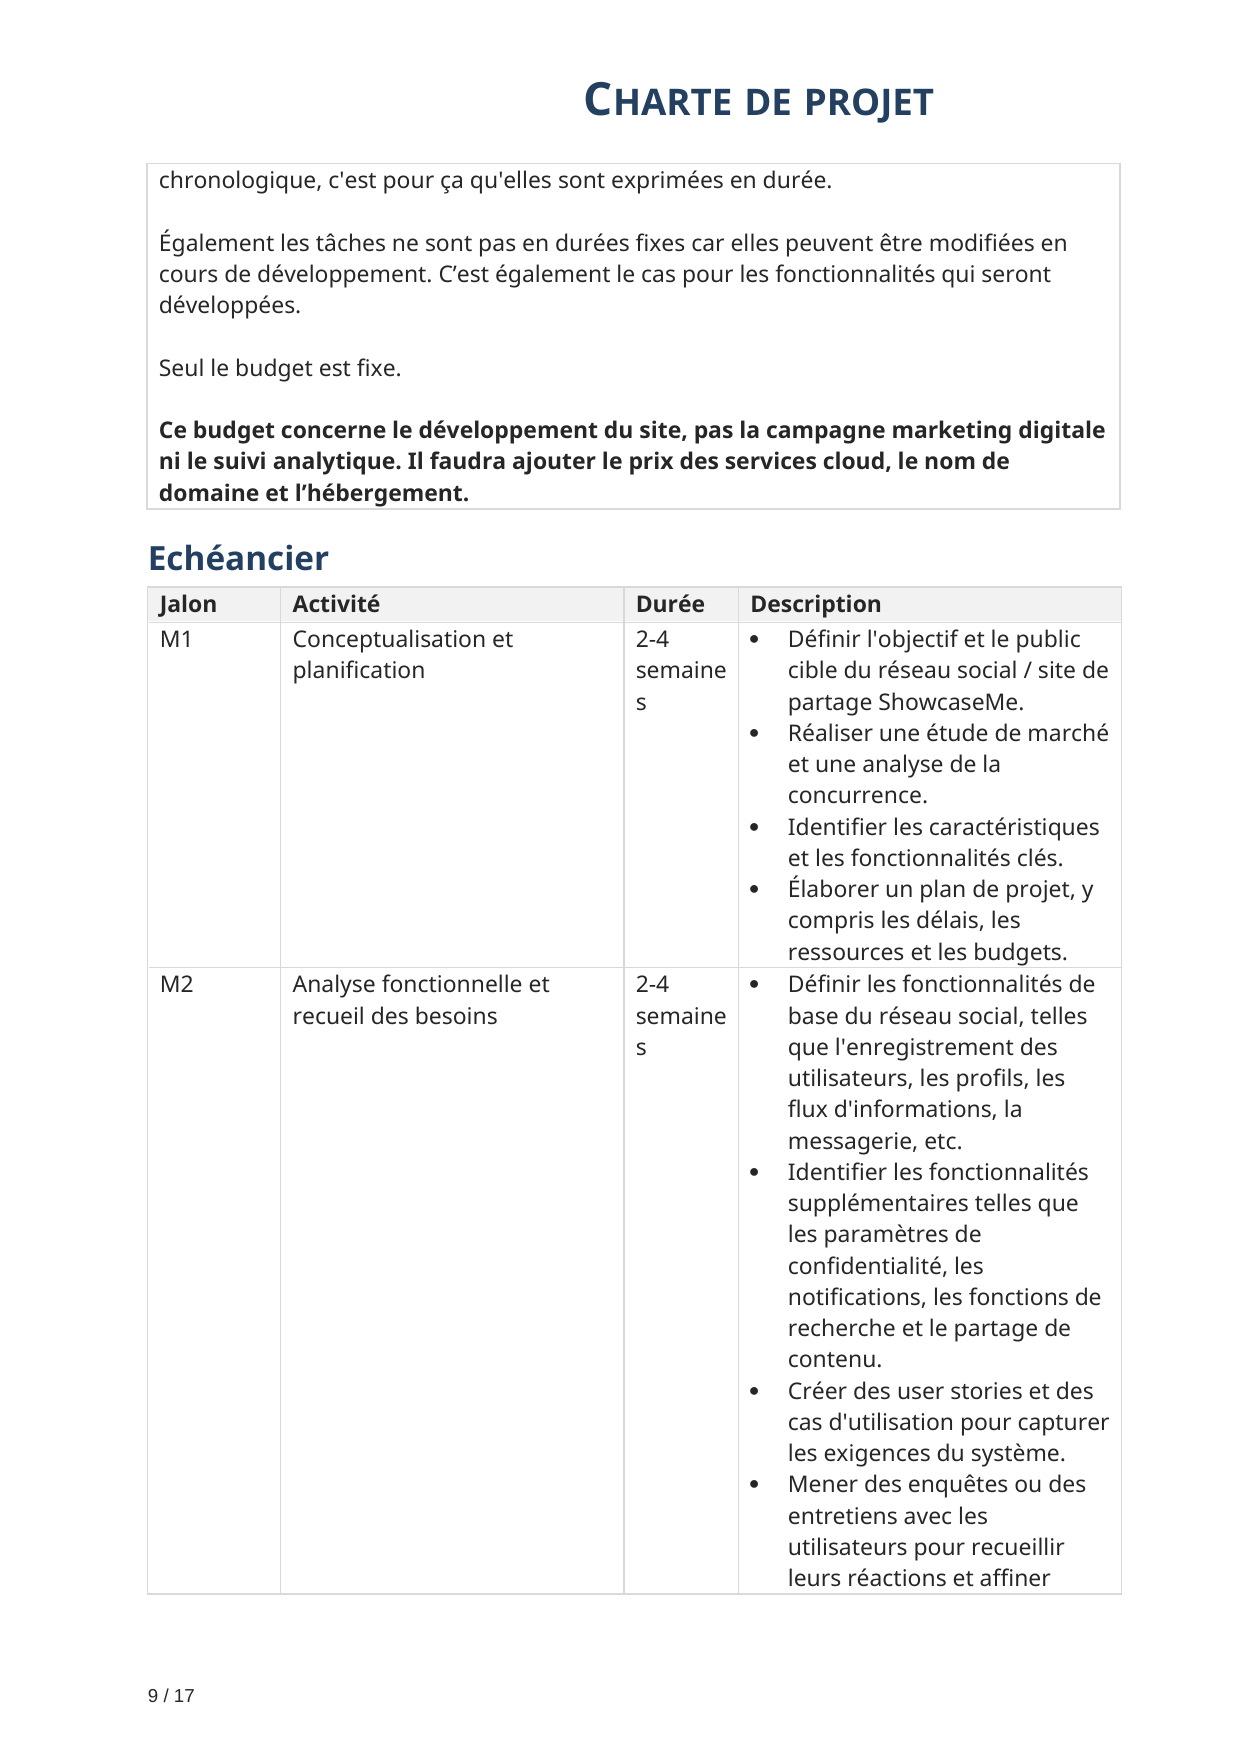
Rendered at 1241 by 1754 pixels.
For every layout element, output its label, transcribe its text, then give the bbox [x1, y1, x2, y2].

table_cell chronologique, c'est pour ça qu'elles sont exprimées en durée. Également les tâches ne sont pas en durées fixes car elles peuvent être modifiées en cours de développement. C’est également le cas pour les fonctionnalités qui seront développées. Seul le budget est fixe. Ce budget concerne le développement du site, pas la campagne marketing digitale ni le suivi analytique. Il faudra ajouter le prix des services cloud, le nom de domaine et l’hébergement. [148, 164, 1119, 508]
table_cell Conceptualisation et planification [281, 623, 623, 967]
table_header Activité [281, 588, 623, 621]
table_cell Analyse fonctionnelle et recueil des besoins [281, 968, 623, 1593]
table_header Durée [625, 588, 738, 621]
table_header Jalon [148, 588, 280, 621]
table_cell 2-4 semaines [625, 623, 738, 967]
table_cell 2-4 semaines [625, 968, 738, 1593]
table_cell Définir les fonctionnalités de base du réseau social, telles que l'enregistrement des utilisateurs, les profils, les flux d'informations, la messagerie, etc. Identifier les fonctionnalités supplémentaires telles que les paramètres de confidentialité, les notifications, les fonctions de recherche et le partage de contenu. Créer des user stories et des cas d'utilisation pour capturer les exigences du système. Mener des enquêtes ou des entretiens avec les utilisateurs pour recueillir leurs réactions et affiner [739, 968, 1121, 1593]
table_cell M1 [148, 623, 280, 967]
table_cell M2 [148, 968, 280, 1593]
table_cell Définir l'objectif et le public cible du réseau social / site de partage ShowcaseMe. Réaliser une étude de marché et une analyse de la concurrence. Identifier les caractéristiques et les fonctionnalités clés. Élaborer un plan de projet, y compris les délais, les ressources et les budgets. [739, 623, 1121, 967]
table_header Description [739, 588, 1121, 621]
subtitle Echéancier [148, 534, 1108, 580]
